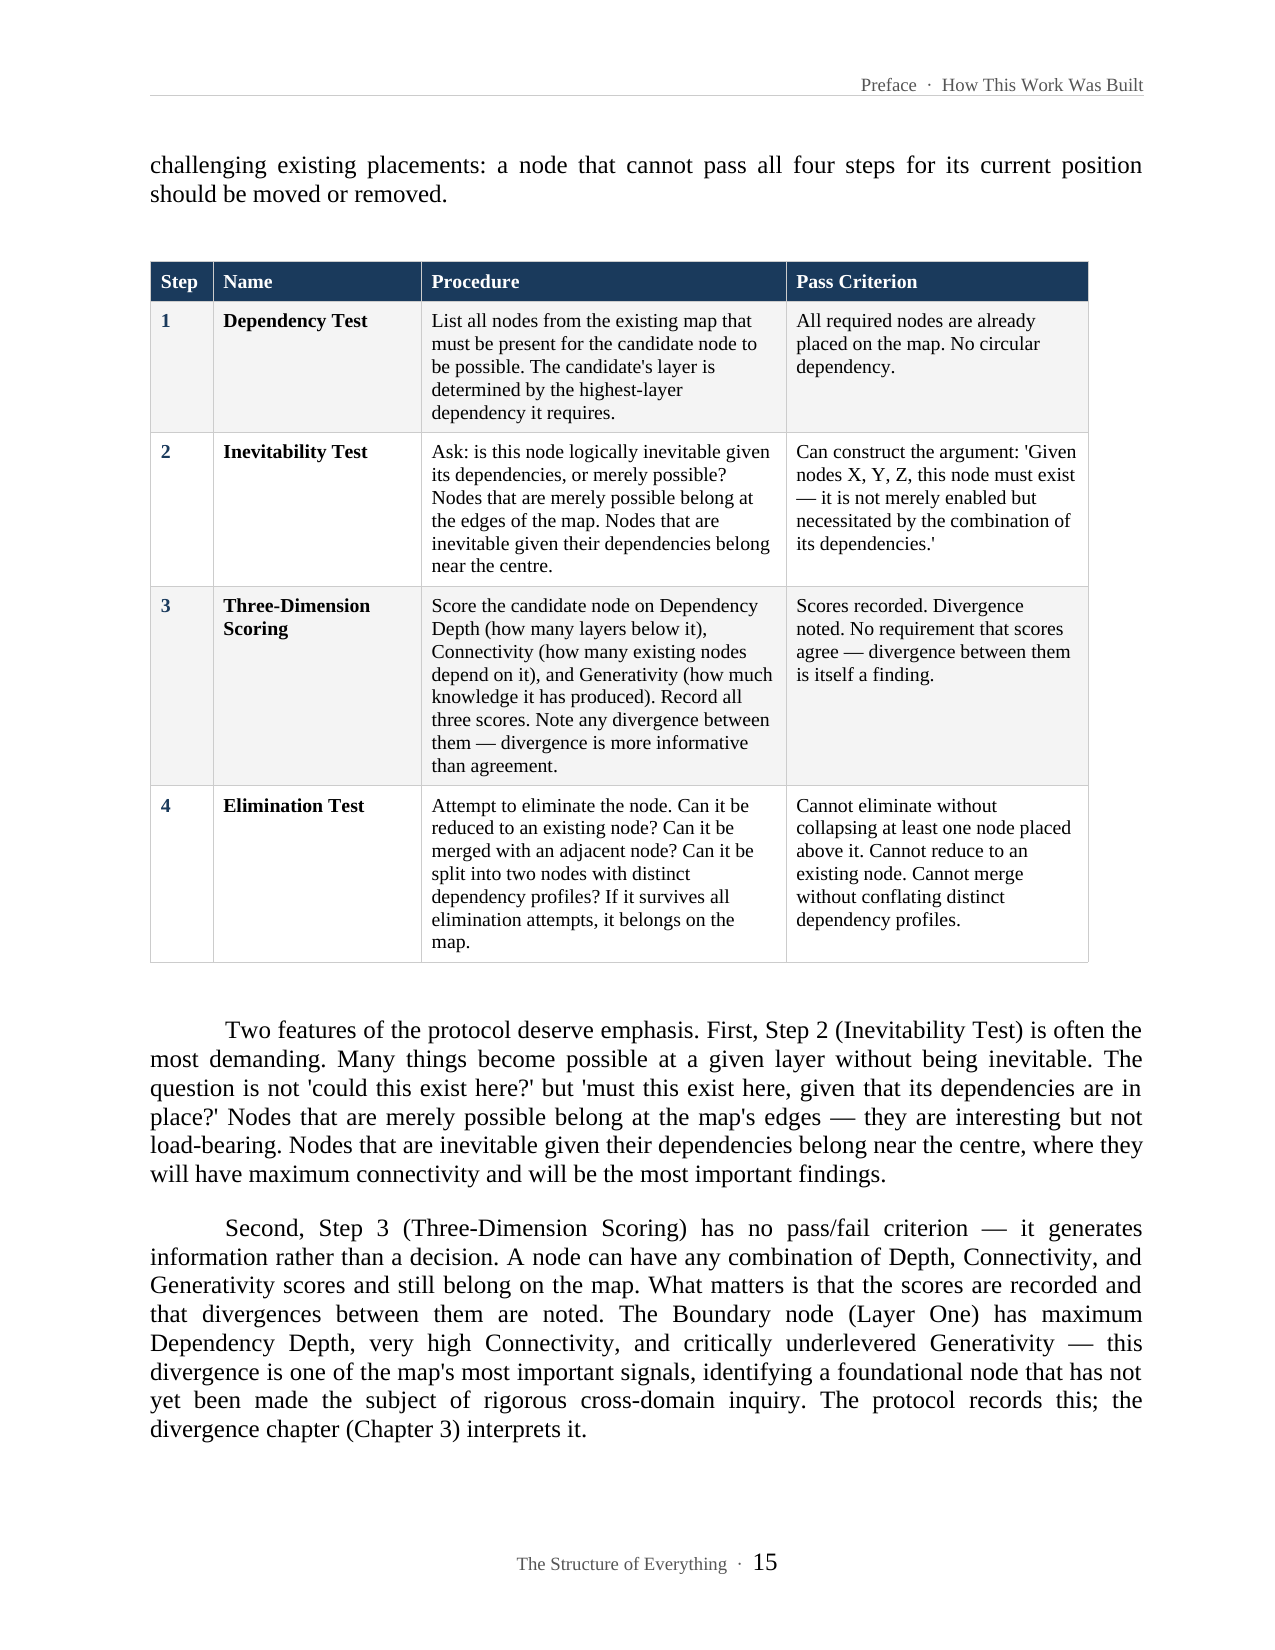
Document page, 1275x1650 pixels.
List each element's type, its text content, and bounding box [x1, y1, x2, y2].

table_cell All required nodes are already placed on the map. No circular dependency. [787, 302, 1088, 432]
table_cell 3 [151, 587, 213, 785]
table_cell Can construct the argument: 'Given nodes X, Y, Z, this node must exist — it is not merely enabled but necessitated by the combination of its dependencies.' [787, 433, 1088, 586]
table_cell Score the candidate node on Dependency Depth (how many layers below it), Connectivity (how many existing nodes depend on it), and Generativity (how much knowledge it has produced). Record all three scores. Note any divergence between them — divergence is more informative than agreement. [422, 587, 786, 785]
table_cell List all nodes from the existing map that must be present for the candidate node to be possible. The candidate's layer is determined by the highest-layer dependency it requires. [422, 302, 786, 432]
table_cell Elimination Test [214, 786, 421, 962]
table_header Procedure [422, 262, 786, 301]
table_cell Cannot eliminate without collapsing at least one node placed above it. Cannot reduce to an existing node. Cannot merge without conflating distinct dependency profiles. [787, 786, 1088, 962]
table_header Name [214, 262, 421, 301]
table_cell 2 [151, 433, 213, 586]
table_cell Attempt to eliminate the node. Can it be reduced to an existing node? Can it be merged with an adjacent node? Can it be split into two nodes with distinct dependency profiles? If it survives all elimination attempts, it belongs on the map. [422, 786, 786, 962]
table_cell Ask: is this node logically inevitable given its dependencies, or merely possible? Nodes that are merely possible belong at the edges of the map. Nodes that are inevitable given their dependencies belong near the centre. [422, 433, 786, 586]
table_cell 4 [151, 786, 213, 962]
text Two features of the protocol deserve emphasis. First, Step 2 (Inevitability Test) is often the most demanding. Many things become possible at a given layer without being inevitable. The question is not 'could this exist here?' but 'must this exist here, given that its dependencies are in place?' Nodes that are merely possible belong at the map's edges — they are interesting but not load-bearing. Nodes that are inevitable given their dependencies belong near the centre, where they will have maximum connectivity and will be the most important findings. [150, 1016, 1144, 1188]
table_cell Inevitability Test [214, 433, 421, 586]
text Second, Step 3 (Three-Dimension Scoring) has no pass/fail criterion — it generates information rather than a decision. A node can have any combination of Depth, Connectivity, and Generativity scores and still belong on the map. What matters is that the scores are recorded and that divergences between them are noted. The Boundary node (Layer One) has maximum Dependency Depth, very high Connectivity, and critically underlevered Generativity — this divergence is one of the map's most important signals, identifying a foundational node that has not yet been made the subject of rigorous cross-domain inquiry. The protocol records this; the divergence chapter (Chapter 3) interprets it. [150, 1213, 1144, 1443]
table_cell Three-Dimension Scoring [214, 587, 421, 785]
table_cell Scores recorded. Divergence noted. No requirement that scores agree — divergence between them is itself a finding. [787, 587, 1088, 785]
text challenging existing placements: a node that cannot pass all four steps for its current position should be moved or removed. [150, 150, 1144, 207]
table_cell 1 [151, 302, 213, 432]
table_header Step [151, 262, 213, 301]
table_cell Dependency Test [214, 302, 421, 432]
table_header Pass Criterion [787, 262, 1088, 301]
